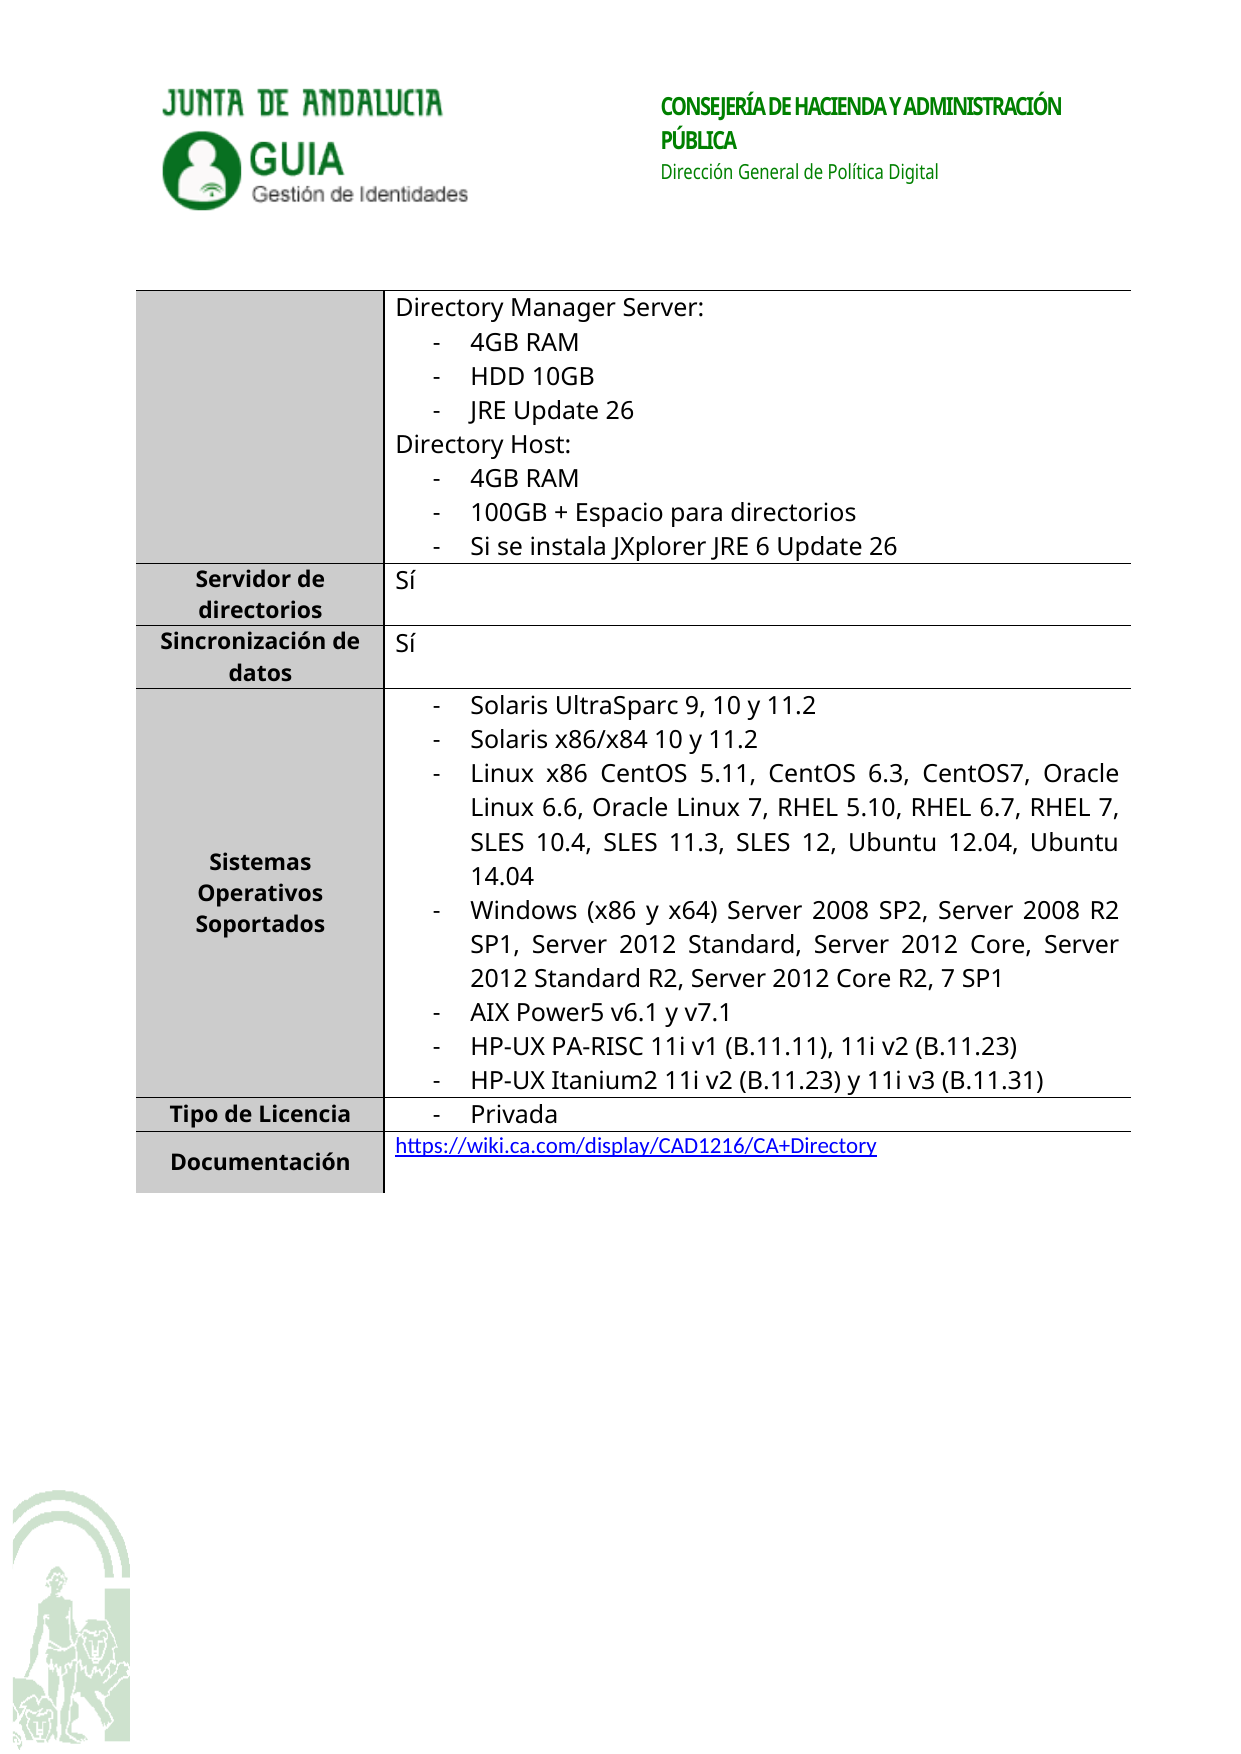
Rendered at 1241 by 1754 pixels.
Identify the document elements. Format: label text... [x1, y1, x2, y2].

table_cell Tipo de Licencia [136, 1098, 383, 1131]
table_cell Solaris UltraSparc 9, 10 y 11.2 Solaris x86/x84 10 y 11.2 Linux x86 CentOS 5.11, CentOS 6.3, CentOS7, Oracle Linux 6.6, Oracle Linux 7, RHEL 5.10, RHEL 6.7, RHEL 7, SLES 10.4, SLES 11.3, SLES 12, Ubuntu 12.04, Ubuntu 14.04 Windows (x86 y x64) Server 2008 SP2, Server 2008 R2 SP1, Server 2012 Standard, Server 2012 Core, Server 2012 Standard R2, Server 2012 Core R2, 7 SP1 AIX Power5 v6.1 y v7.1 HP-UX PA-RISC 11i v1 (B.11.11), 11i v2 (B.11.23) HP-UX Itanium2 11i v2 (B.11.23) y 11i v3 (B.11.31) [385, 689, 1131, 1097]
table_cell Sí [385, 626, 1131, 688]
table_cell Privada [385, 1098, 1131, 1131]
table_cell Directory Manager Server: 4GB RAM HDD 10GB JRE Update 26 Directory Host: 4GB RAM 100GB + Espacio para directorios Si se instala JXplorer JRE 6 Update 26 [385, 291, 1131, 563]
table_cell Servidor de directorios [136, 564, 383, 625]
table_cell Sincronización de datos [136, 626, 383, 688]
table_cell [136, 291, 383, 563]
table_cell https://wiki.ca.com/display/CAD1216/CA+Directory [385, 1132, 1131, 1193]
picture [12, 1490, 131, 1750]
picture [147, 82, 498, 225]
table_cell Documentación [136, 1132, 383, 1193]
table_cell Sí [385, 564, 1131, 625]
table_cell Sistemas Operativos Soportados [136, 689, 383, 1097]
